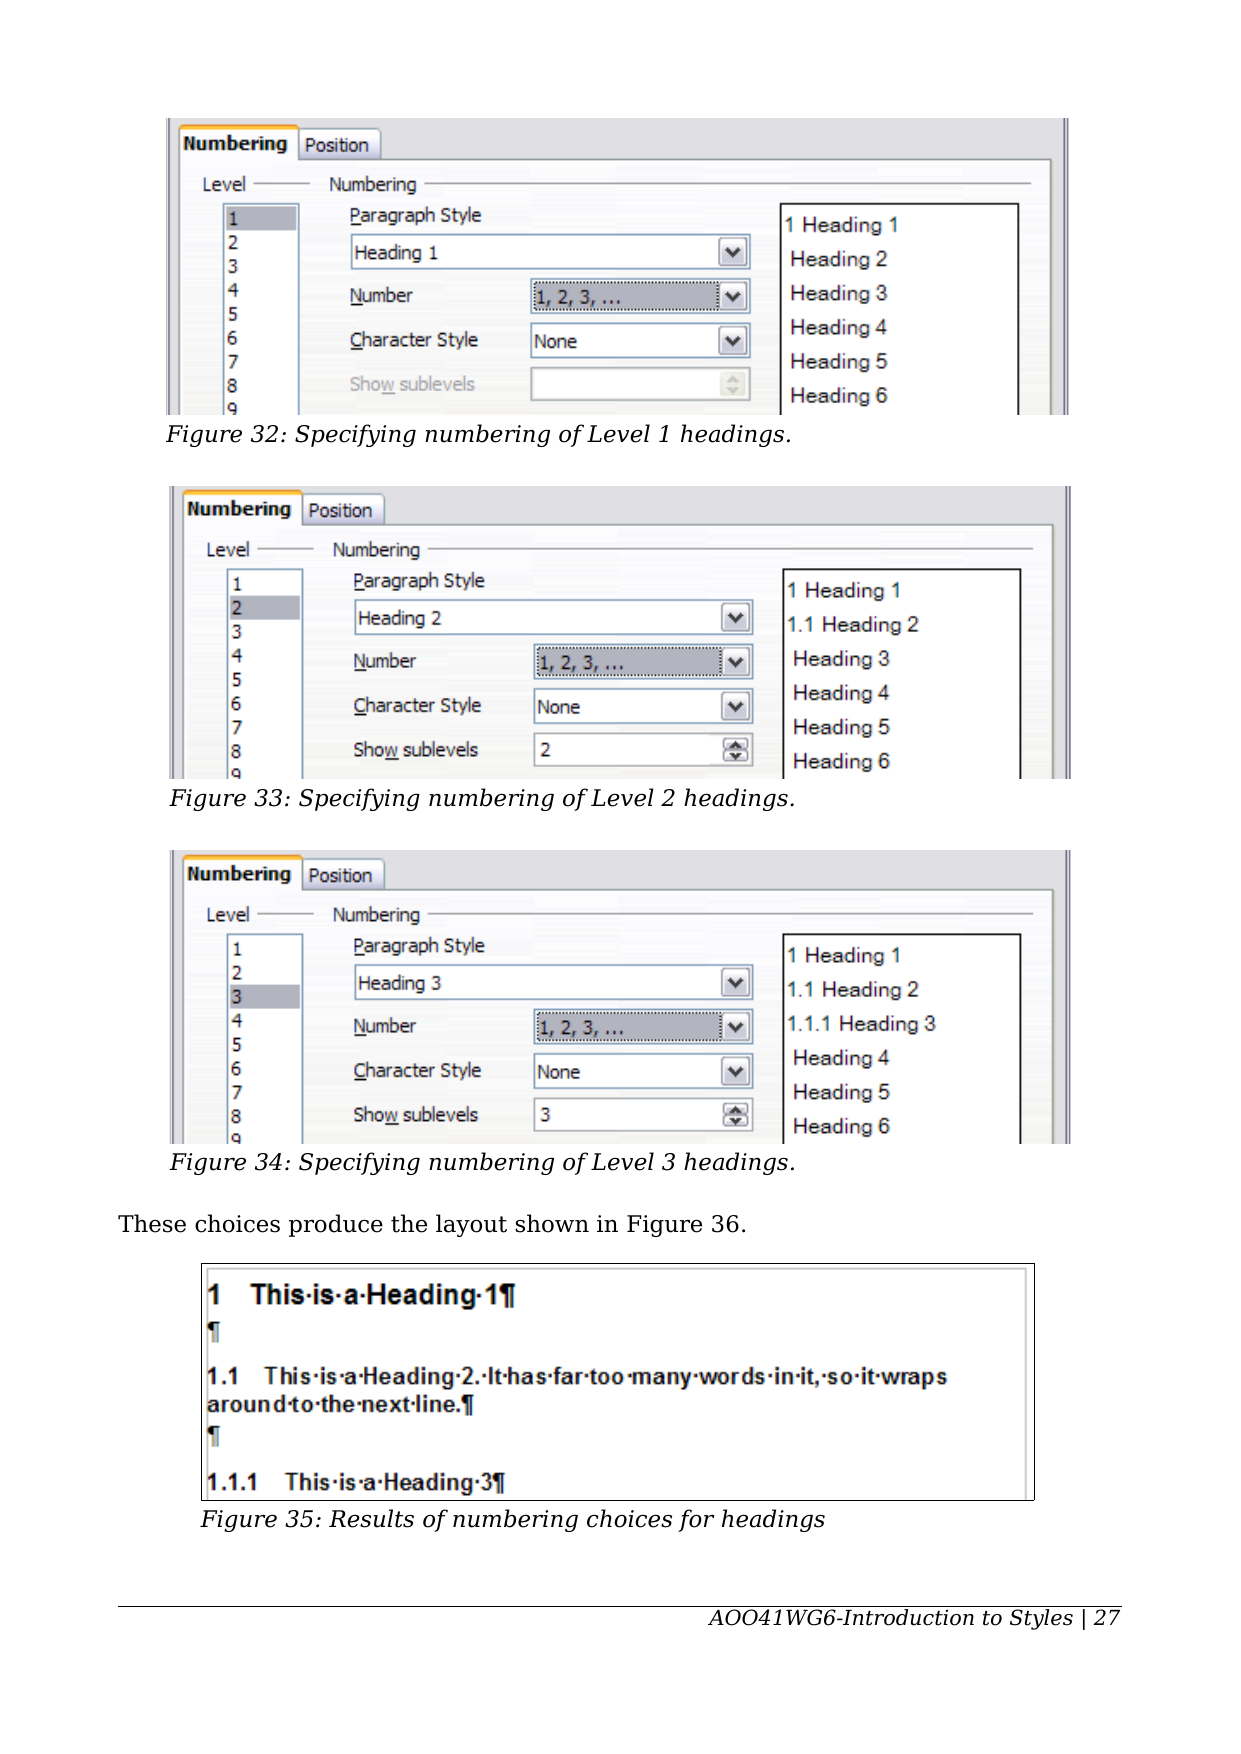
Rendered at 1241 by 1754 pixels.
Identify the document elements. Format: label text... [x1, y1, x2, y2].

picture [169, 486, 1071, 779]
text Figure 33: Specifying numbering of Level 2 headings. [169, 785, 1071, 812]
text Figure 35: Results of numbering choices for headings [201, 1507, 1039, 1533]
picture [169, 850, 1071, 1144]
picture [166, 118, 1069, 415]
text These choices produce the layout shown in Figure 36. [118, 1212, 1122, 1238]
text Figure 34: Specifying numbering of Level 3 headings. [170, 1149, 1070, 1176]
picture [202, 1264, 1034, 1500]
text Figure 32: Specifying numbering of Level 1 headings. [166, 421, 1074, 448]
